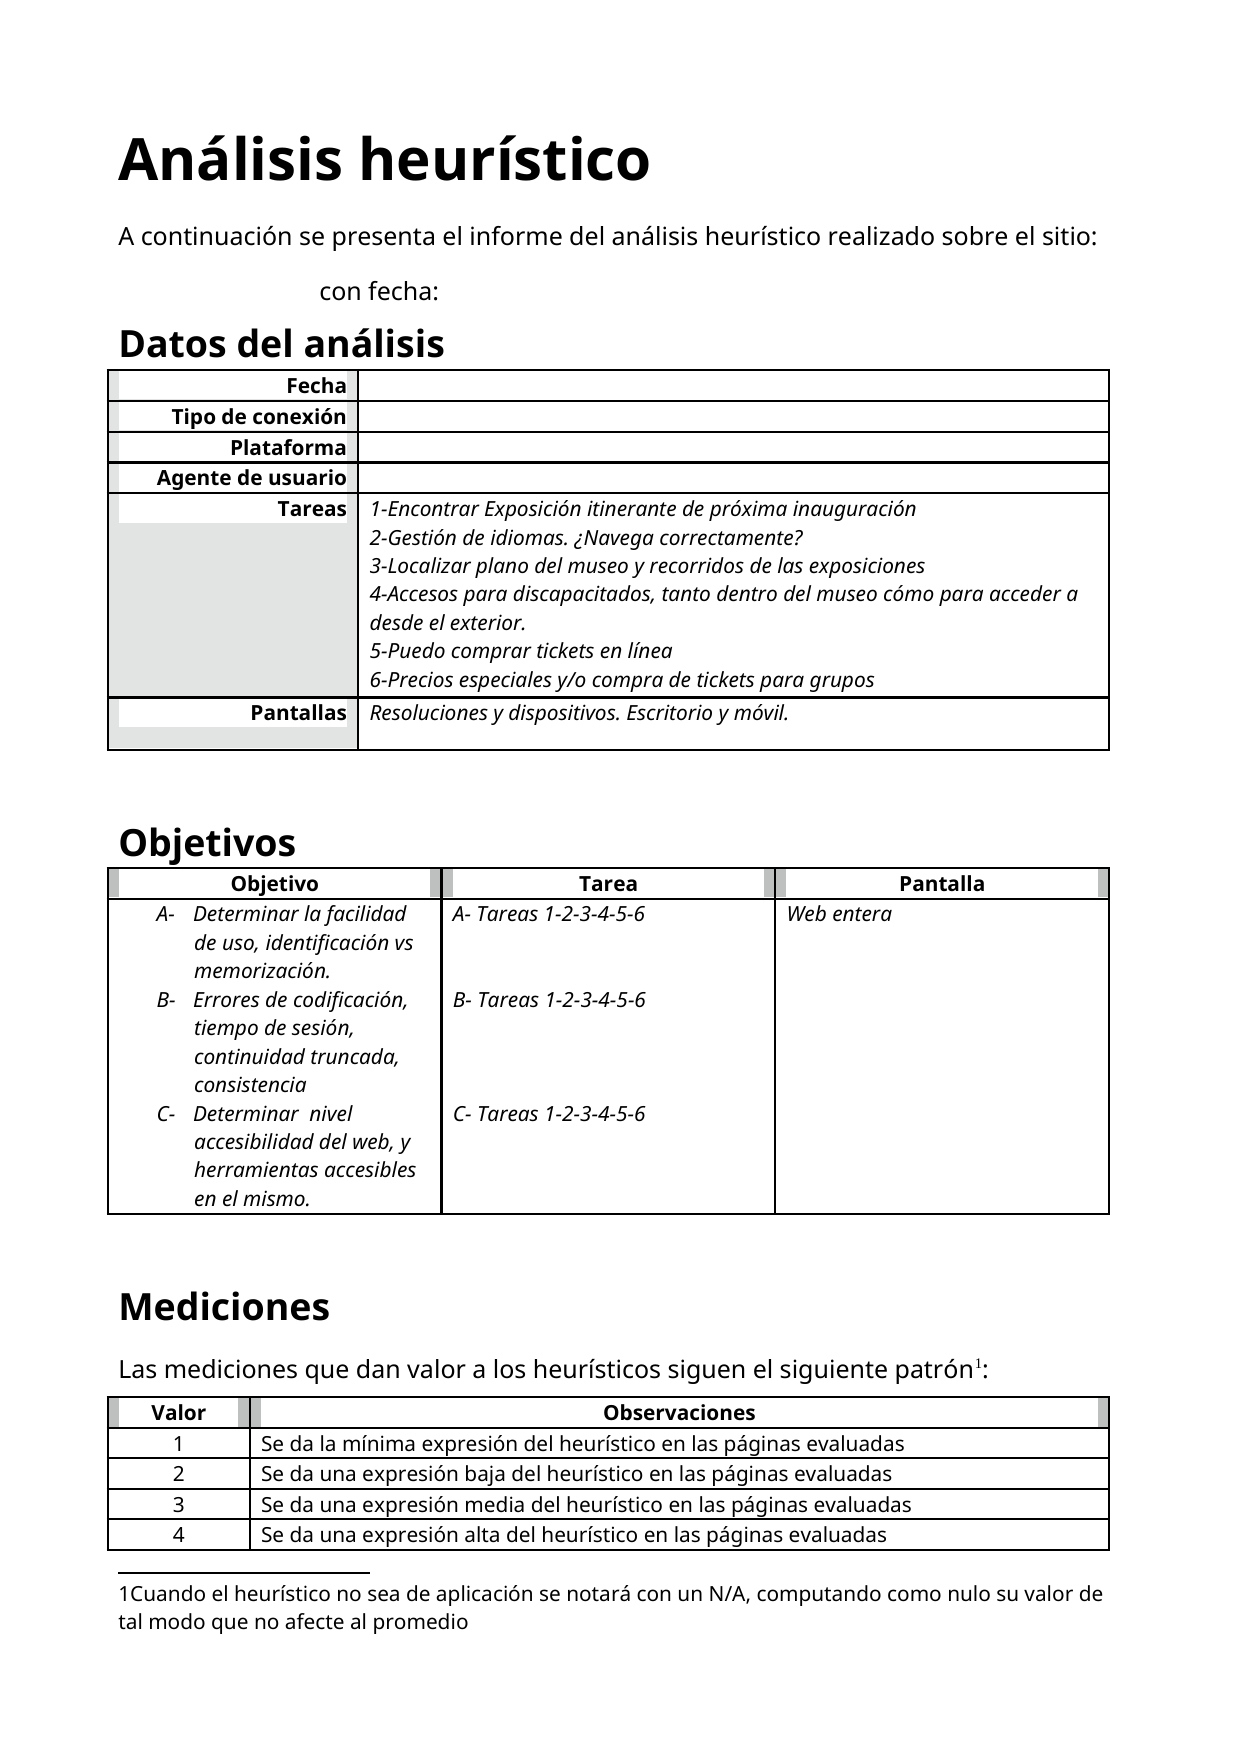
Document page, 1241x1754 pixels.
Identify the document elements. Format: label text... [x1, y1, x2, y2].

table_header Valor [109, 1398, 119, 1427]
table_cell 3 [109, 1490, 119, 1518]
table_header Observaciones [1098, 1398, 1108, 1427]
table_header Valor [238, 1398, 249, 1427]
table_cell [359, 464, 1108, 492]
table_cell 2 [238, 1459, 249, 1488]
table_header Objetivo [109, 869, 119, 897]
text Objetivos [118, 816, 1122, 867]
text Las mediciones que dan valor a los heurísticos siguen el siguiente patrón: [118, 1352, 1122, 1386]
table_cell 4 [109, 1520, 119, 1549]
table_cell 1 [238, 1429, 249, 1457]
text Datos del análisis [118, 318, 1122, 369]
table_header Observaciones [251, 1398, 261, 1427]
table_header Tarea [443, 869, 453, 897]
table_header Pantalla [1098, 869, 1108, 897]
text A continuación se presenta el informe del análisis heurístico realizado sobre el sitio: [118, 218, 1122, 252]
table_header Objetivo [430, 869, 440, 897]
table_header [359, 371, 1108, 400]
table_cell Determinar la facilidad de uso, identificación vs memorización. Errores de codificación, tiempo de sesión, continuidad truncada, consistencia Determinar nivel accesibilidad del web, y herramientas accesibles en el mismo. [109, 900, 156, 1212]
table_cell 4 [238, 1520, 249, 1549]
table_cell Tareas [109, 494, 357, 696]
table_cell Resoluciones y dispositivos. Escritorio y móvil. [359, 699, 1108, 748]
table_cell 1-Encontrar Exposición itinerante de próxima inauguración 2-Gestión de idiomas. ¿Navega correctamente? 3-Localizar plano del museo y recorridos de las exposiciones 4-Accesos para discapacitados, tanto dentro del museo cómo para acceder a desde el exterior. 5-Puedo comprar tickets en línea 6-Precios especiales y/o compra de tickets para grupos [359, 494, 1108, 696]
table_cell A- Tareas 1-2-3-4-5-6 B- Tareas 1-2-3-4-5-6 C- Tareas 1-2-3-4-5-6 [443, 900, 774, 1212]
text con fecha: [118, 273, 1122, 307]
table_cell Plataforma [109, 433, 119, 461]
table_cell Tipo de conexión [109, 402, 357, 431]
table_cell [359, 433, 1108, 461]
table_header Pantalla [776, 869, 786, 897]
text Mediciones [118, 1280, 1122, 1331]
table_cell 2 [109, 1459, 119, 1488]
table_header Tarea [764, 869, 774, 897]
text Cuando el heurístico no sea de aplicación se notará con un N/A, computando como nulo su valor de tal modo que no afecte al promedio [118, 1579, 1122, 1636]
table_cell Plataforma [347, 433, 357, 461]
table_cell Web entera [776, 900, 1108, 1212]
title Análisis heurístico [118, 118, 1122, 198]
table_header Fecha [109, 371, 357, 400]
table_cell 3 [238, 1490, 249, 1518]
table_cell 1 [109, 1429, 119, 1457]
table_cell [359, 402, 1108, 431]
table_cell Pantallas [109, 699, 357, 748]
